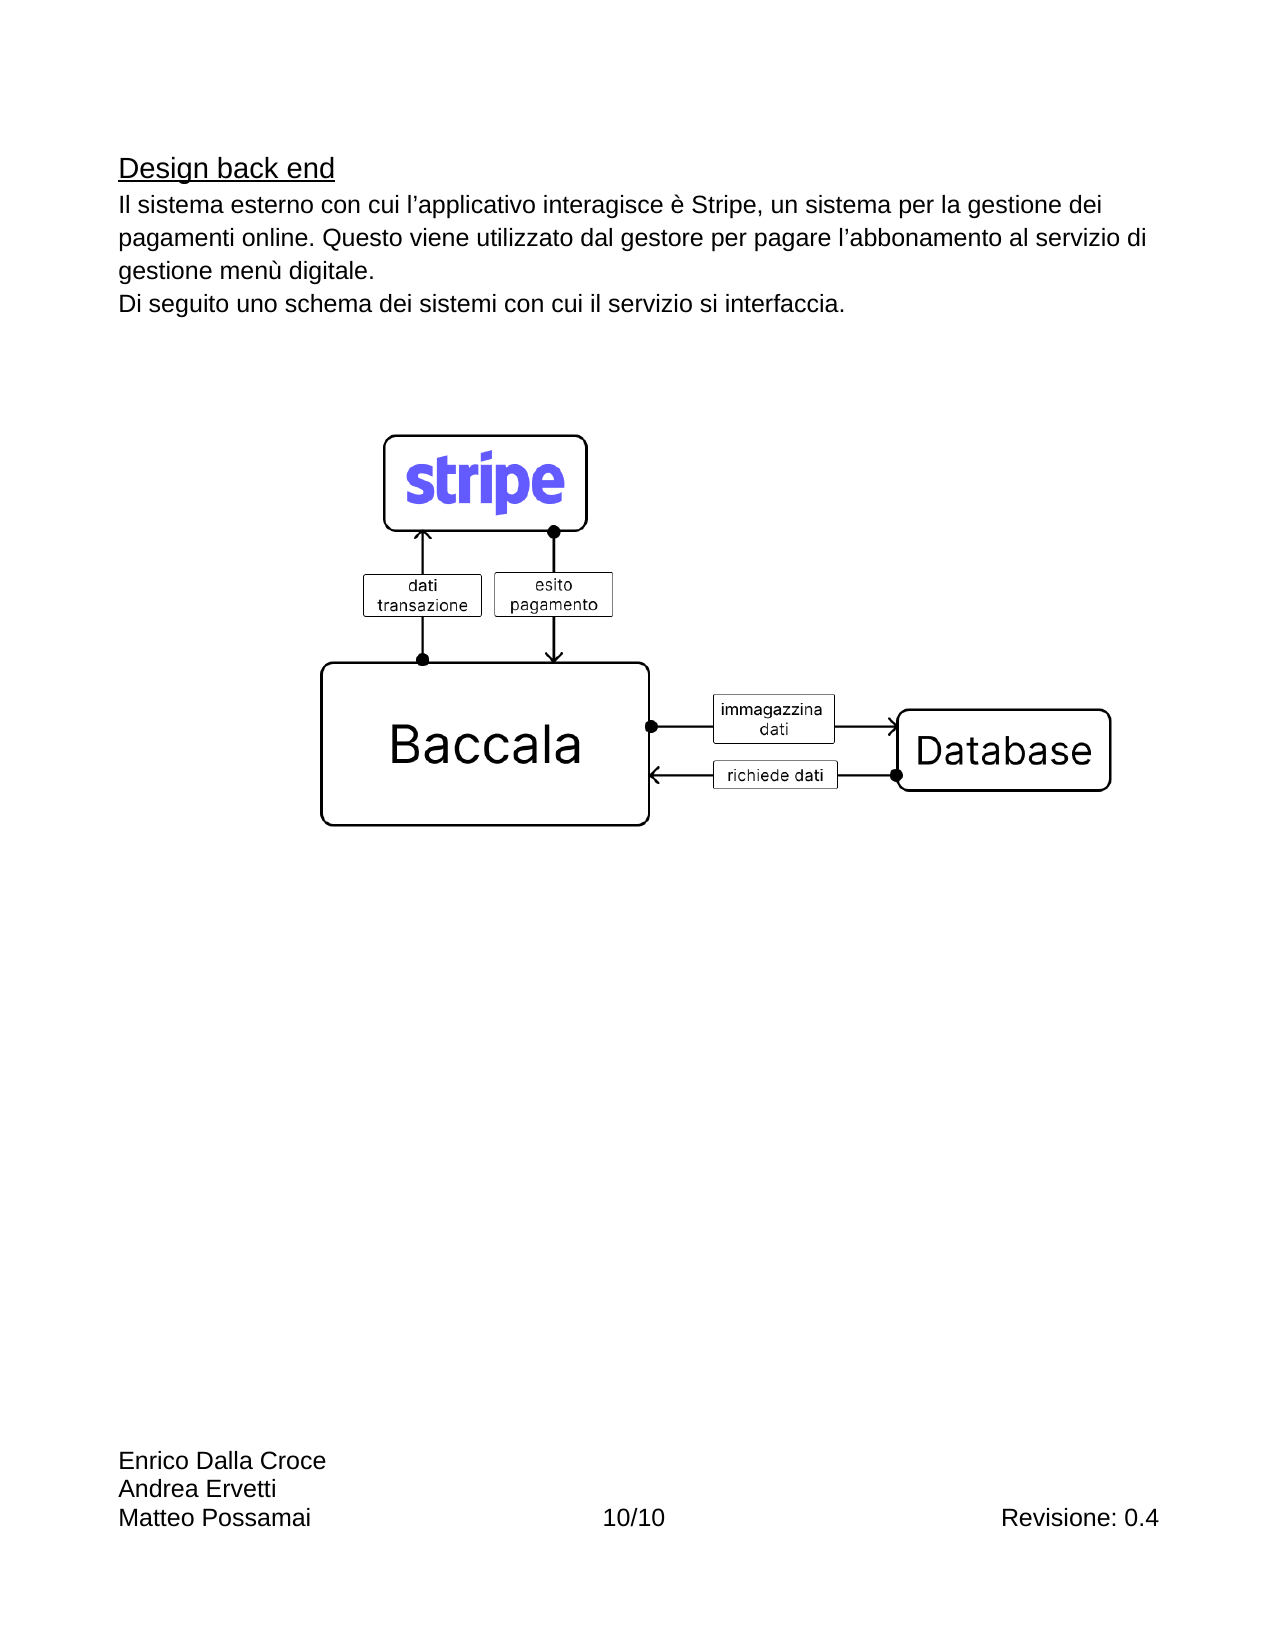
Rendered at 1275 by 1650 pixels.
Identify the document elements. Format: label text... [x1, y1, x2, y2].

picture [606, 363, 1157, 921]
text Design back end [118, 151, 1157, 185]
text Di seguito uno schema dei sistemi con cui il servizio si interfaccia. [118, 289, 1157, 317]
text Il sistema esterno con cui l’applicativo interagisce è Stripe, un sistema per la gestione dei pagamenti online. Questo viene utilizzato dal gestore per pagare l’abbonamento al servizio di gestione menù digitale. [118, 190, 1157, 284]
